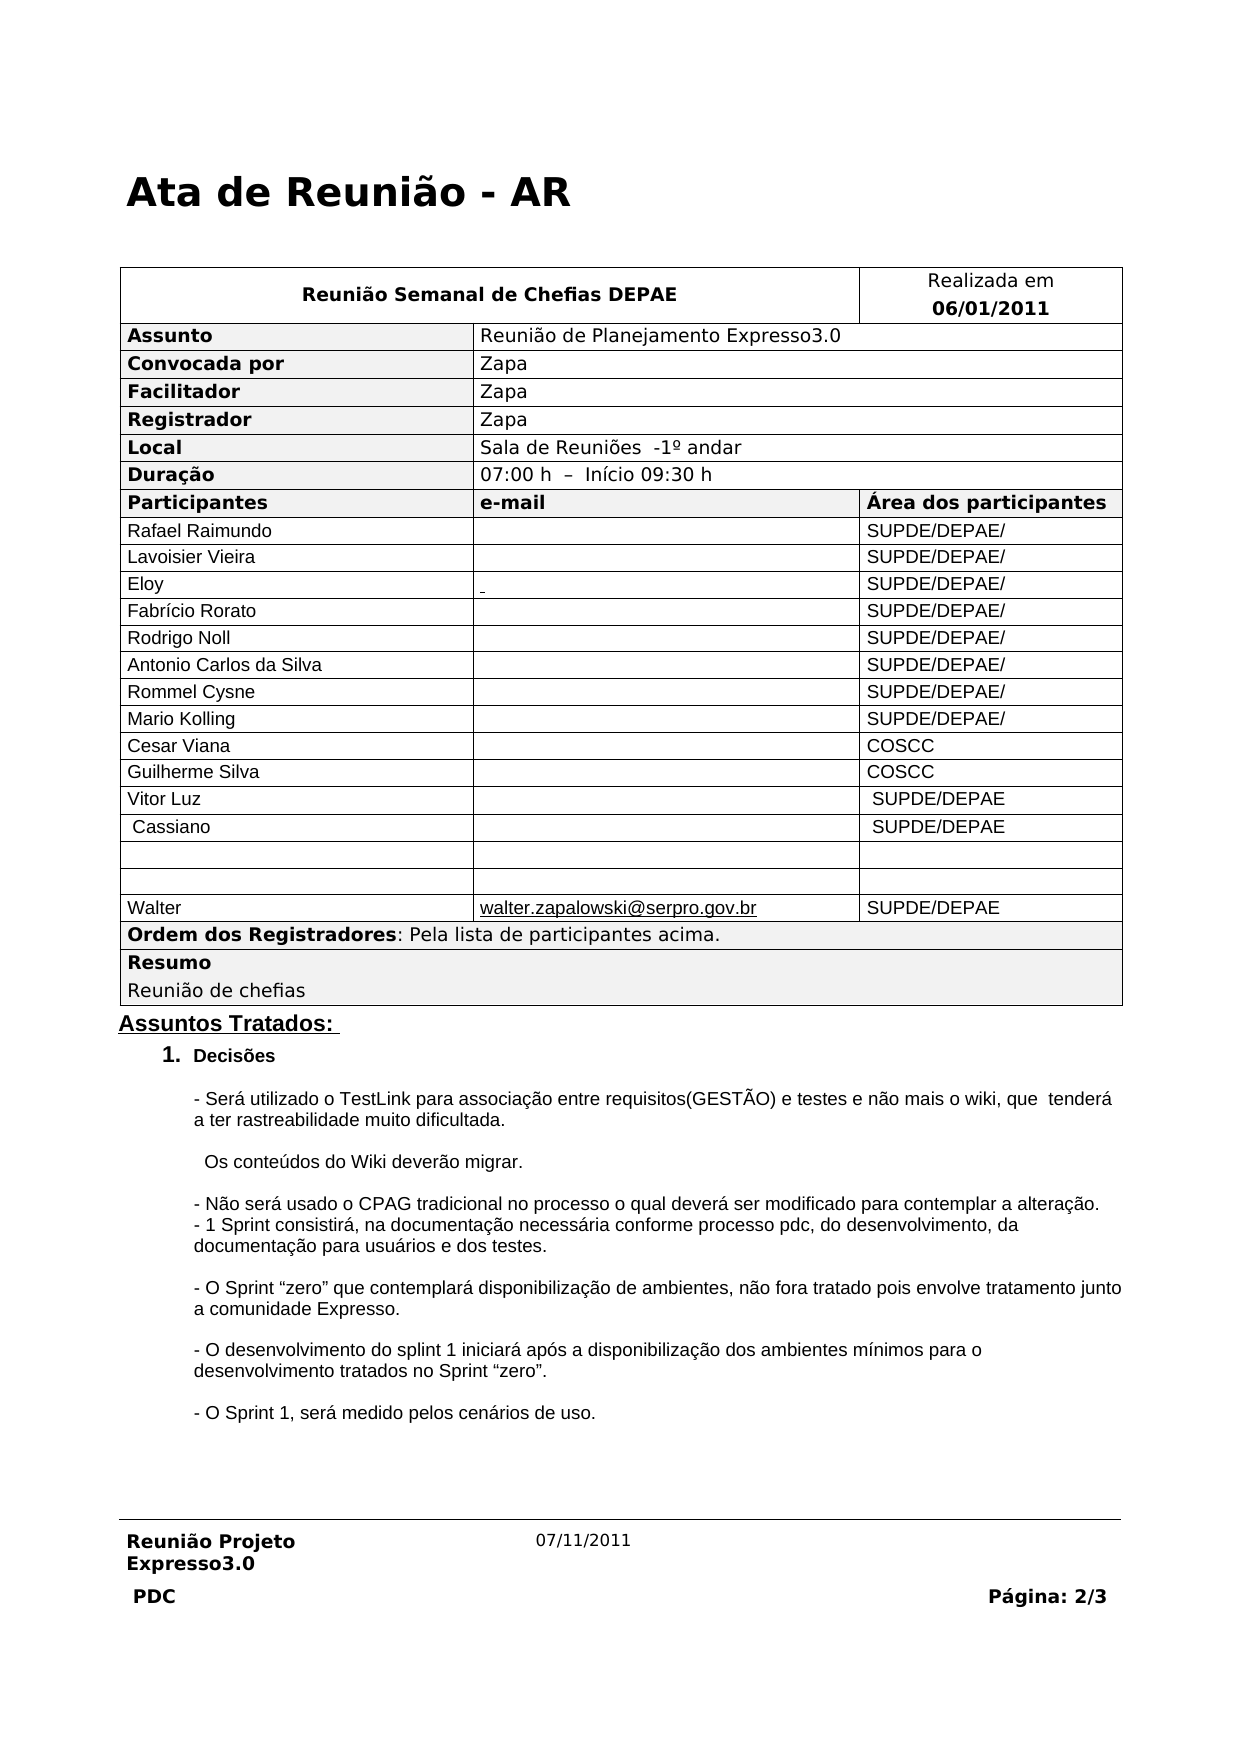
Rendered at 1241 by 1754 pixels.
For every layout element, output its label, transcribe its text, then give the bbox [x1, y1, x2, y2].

table_cell [860, 842, 1122, 867]
table_cell [474, 760, 859, 786]
table_cell SUPDE/DEPAE/ [860, 572, 1122, 598]
text - O Sprint “zero” que contemplará disponibilização de ambientes, não fora tratado pois envolve tratamento junto a comunidade Expresso. [194, 1277, 1122, 1319]
table_cell Registrador [121, 407, 473, 434]
table_cell Rafael Raimundo [121, 518, 473, 544]
table_cell Resumo Reunião de chefias [121, 950, 1122, 1004]
table_cell Rodrigo Noll [121, 626, 473, 651]
text - 1 Sprint consistirá, na documentação necessária conforme processo pdc, do desenvolvimento, da documentação para usuários e dos testes. [194, 1214, 1122, 1256]
table_cell [121, 842, 473, 867]
table_cell Mario Kolling [121, 706, 473, 732]
text - O Sprint 1, será medido pelos cenários de uso. [194, 1403, 1122, 1424]
list Decisões [156, 1042, 1122, 1068]
table_cell e-mail [474, 490, 859, 517]
text Assuntos Tratados: [118, 1011, 1122, 1036]
table_cell [474, 842, 859, 867]
table_cell Facilitador [121, 379, 473, 406]
table_cell Participantes [121, 490, 473, 517]
table_cell COSCC [860, 760, 1122, 786]
table_cell [474, 545, 859, 571]
table_cell SUPDE/DEPAE/ [860, 626, 1122, 651]
table_cell SUPDE/DEPAE [860, 895, 1122, 921]
table_cell SUPDE/DEPAE [860, 815, 1122, 841]
table_cell [474, 787, 859, 814]
table_cell Ordem dos Registradores: Pela lista de participantes acima. [121, 922, 1122, 949]
table_header Reunião Semanal de Chefias DEPAE [121, 268, 859, 322]
text - Não será usado o CPAG tradicional no processo o qual deverá ser modificado para contemplar a alteração. [194, 1193, 1122, 1214]
table_cell Guilherme Silva [121, 760, 473, 786]
table_cell [474, 518, 859, 544]
table_cell SUPDE/DEPAE/ [860, 518, 1122, 544]
table_cell [121, 869, 473, 894]
table_cell [474, 626, 859, 651]
table_cell Assunto [121, 324, 473, 350]
text - Será utilizado o TestLink para associação entre requisitos(GESTÃO) e testes e não mais o wiki, que tenderá a ter rastreabilidade muito dificultada. [194, 1089, 1122, 1131]
table_cell Duração [121, 462, 473, 489]
table_cell [474, 599, 859, 624]
table_cell Cesar Viana [121, 733, 473, 759]
table_cell Convocada por [121, 351, 473, 378]
table_cell SUPDE/DEPAE/ [860, 545, 1122, 571]
table_cell Sala de Reuniões -1º andar [474, 435, 1122, 461]
table_cell [474, 679, 859, 705]
table_cell [474, 869, 859, 894]
table_cell Rommel Cysne [121, 679, 473, 705]
text - O desenvolvimento do splint 1 iniciará após a disponibilização dos ambientes mínimos para o desenvolvimento tratados no Sprint “zero”. [194, 1340, 1122, 1382]
text Os conteúdos do Wiki deverão migrar. [194, 1151, 1122, 1172]
table_header Ata de Reunião - AR [119, 146, 1121, 239]
table_header Realizada em 06/01/2011 [860, 268, 1122, 322]
table_cell [474, 652, 859, 678]
table_cell SUPDE/DEPAE/ [860, 679, 1122, 705]
table_cell [474, 572, 859, 598]
table_cell Zapa [474, 407, 1122, 434]
table_cell [860, 869, 1122, 894]
table_cell Zapa [474, 379, 1122, 406]
table_cell Zapa [474, 351, 1122, 378]
table_cell [474, 815, 859, 841]
table_cell Fabrício Rorato [121, 599, 473, 624]
table_cell Walter [121, 895, 473, 921]
table_cell SUPDE/DEPAE [860, 787, 1122, 814]
table_cell SUPDE/DEPAE/ [860, 599, 1122, 624]
table_cell Lavoisier Vieira [121, 545, 473, 571]
table_cell [474, 733, 859, 759]
table_cell 07:00 h – Início 09:30 h [474, 462, 1122, 489]
table_cell Local [121, 435, 473, 461]
table_cell Cassiano [121, 815, 473, 841]
table_cell Área dos participantes [860, 490, 1122, 517]
table_cell Reunião de Planejamento Expresso3.0 [474, 324, 1122, 350]
table_cell SUPDE/DEPAE/ [860, 652, 1122, 678]
table_cell [474, 706, 859, 732]
table_cell COSCC [860, 733, 1122, 759]
table_cell SUPDE/DEPAE/ [860, 706, 1122, 732]
table_cell Vitor Luz [121, 787, 473, 814]
table_cell walter.zapalowski@serpro.gov.br [474, 895, 859, 921]
table_cell Eloy [121, 572, 473, 598]
table_cell Antonio Carlos da Silva [121, 652, 473, 678]
